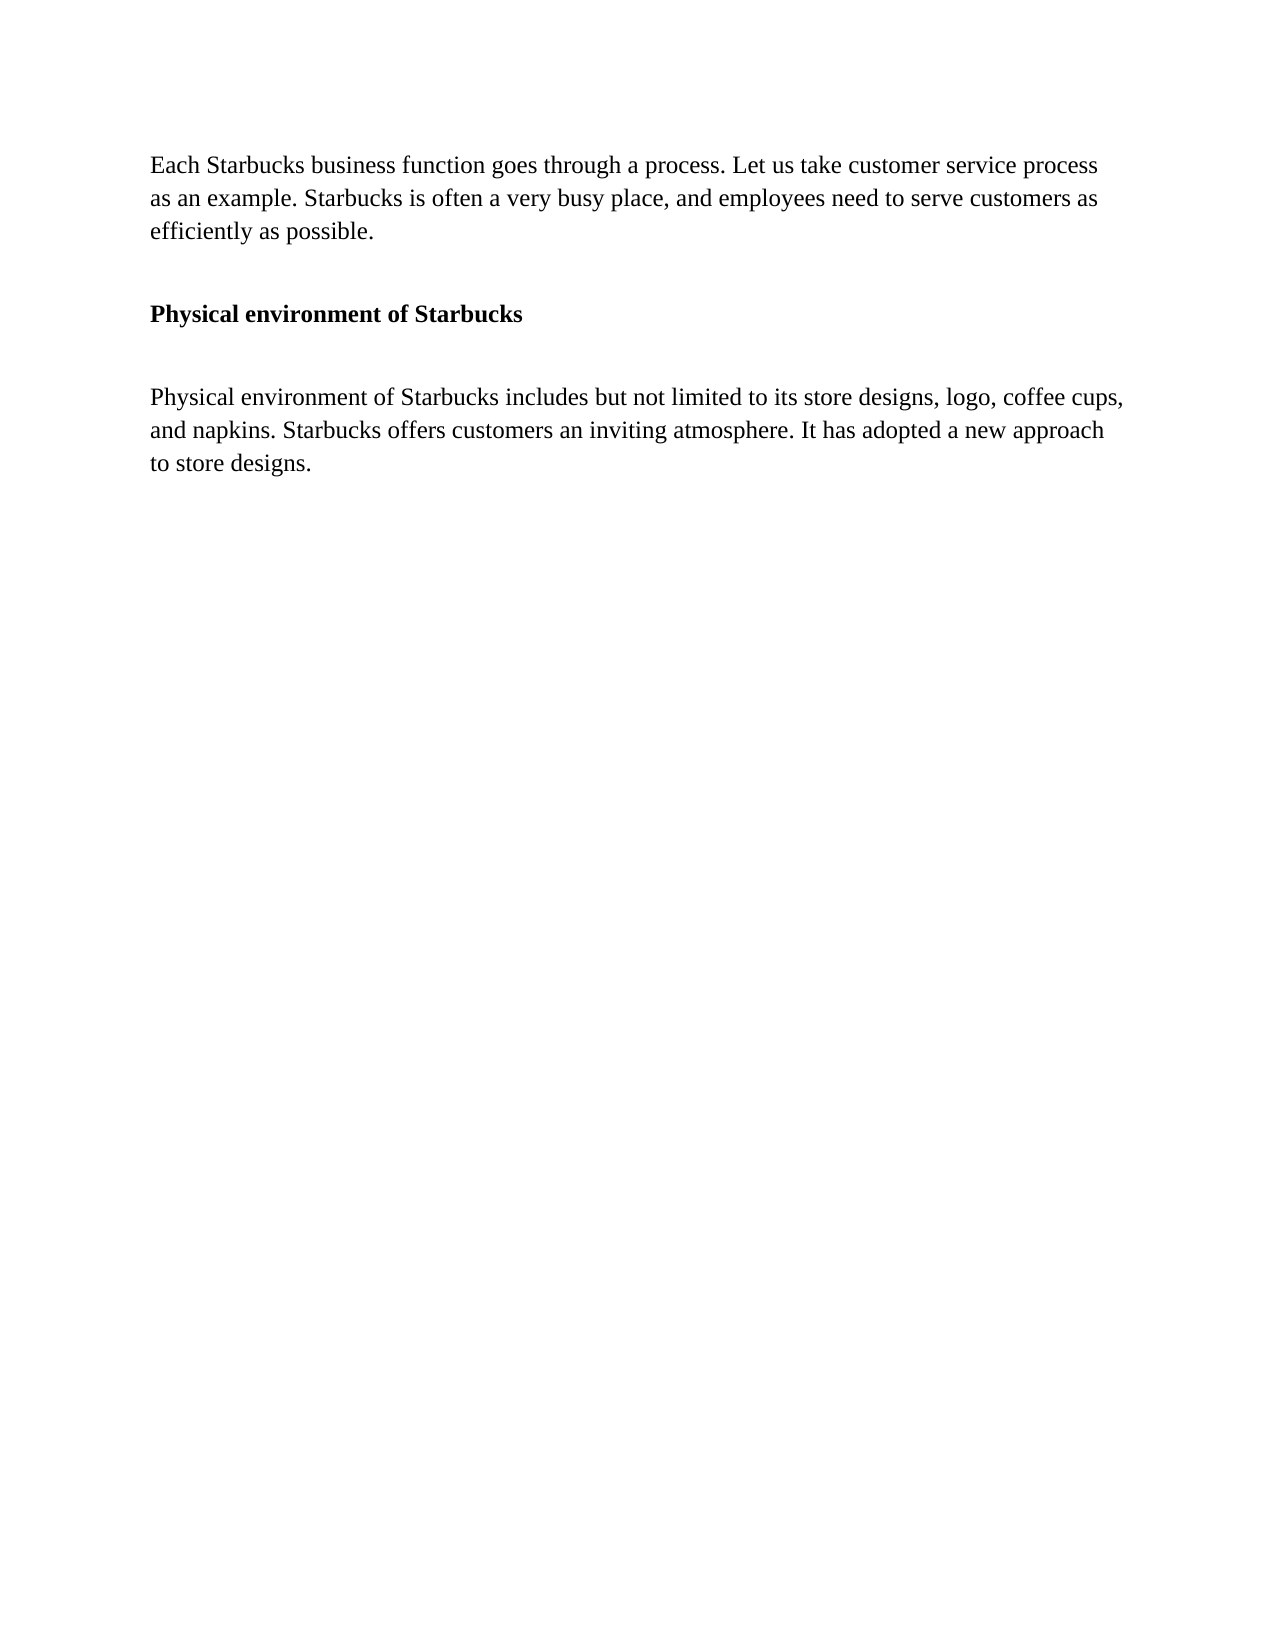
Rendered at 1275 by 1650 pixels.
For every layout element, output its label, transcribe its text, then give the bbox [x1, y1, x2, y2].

text Each Starbucks business function goes through a process. Let us take customer service process as an example. Starbucks is often a very busy place, and employees need to serve customers as efficiently as possible. [150, 150, 1125, 245]
text Physical environment of Starbucks includes but not limited to its store designs, logo, coffee cups, and napkins. Starbucks offers customers an inviting atmosphere. It has adopted a new approach to store designs. [150, 382, 1125, 477]
text Physical environment of Starbucks [150, 299, 1125, 328]
